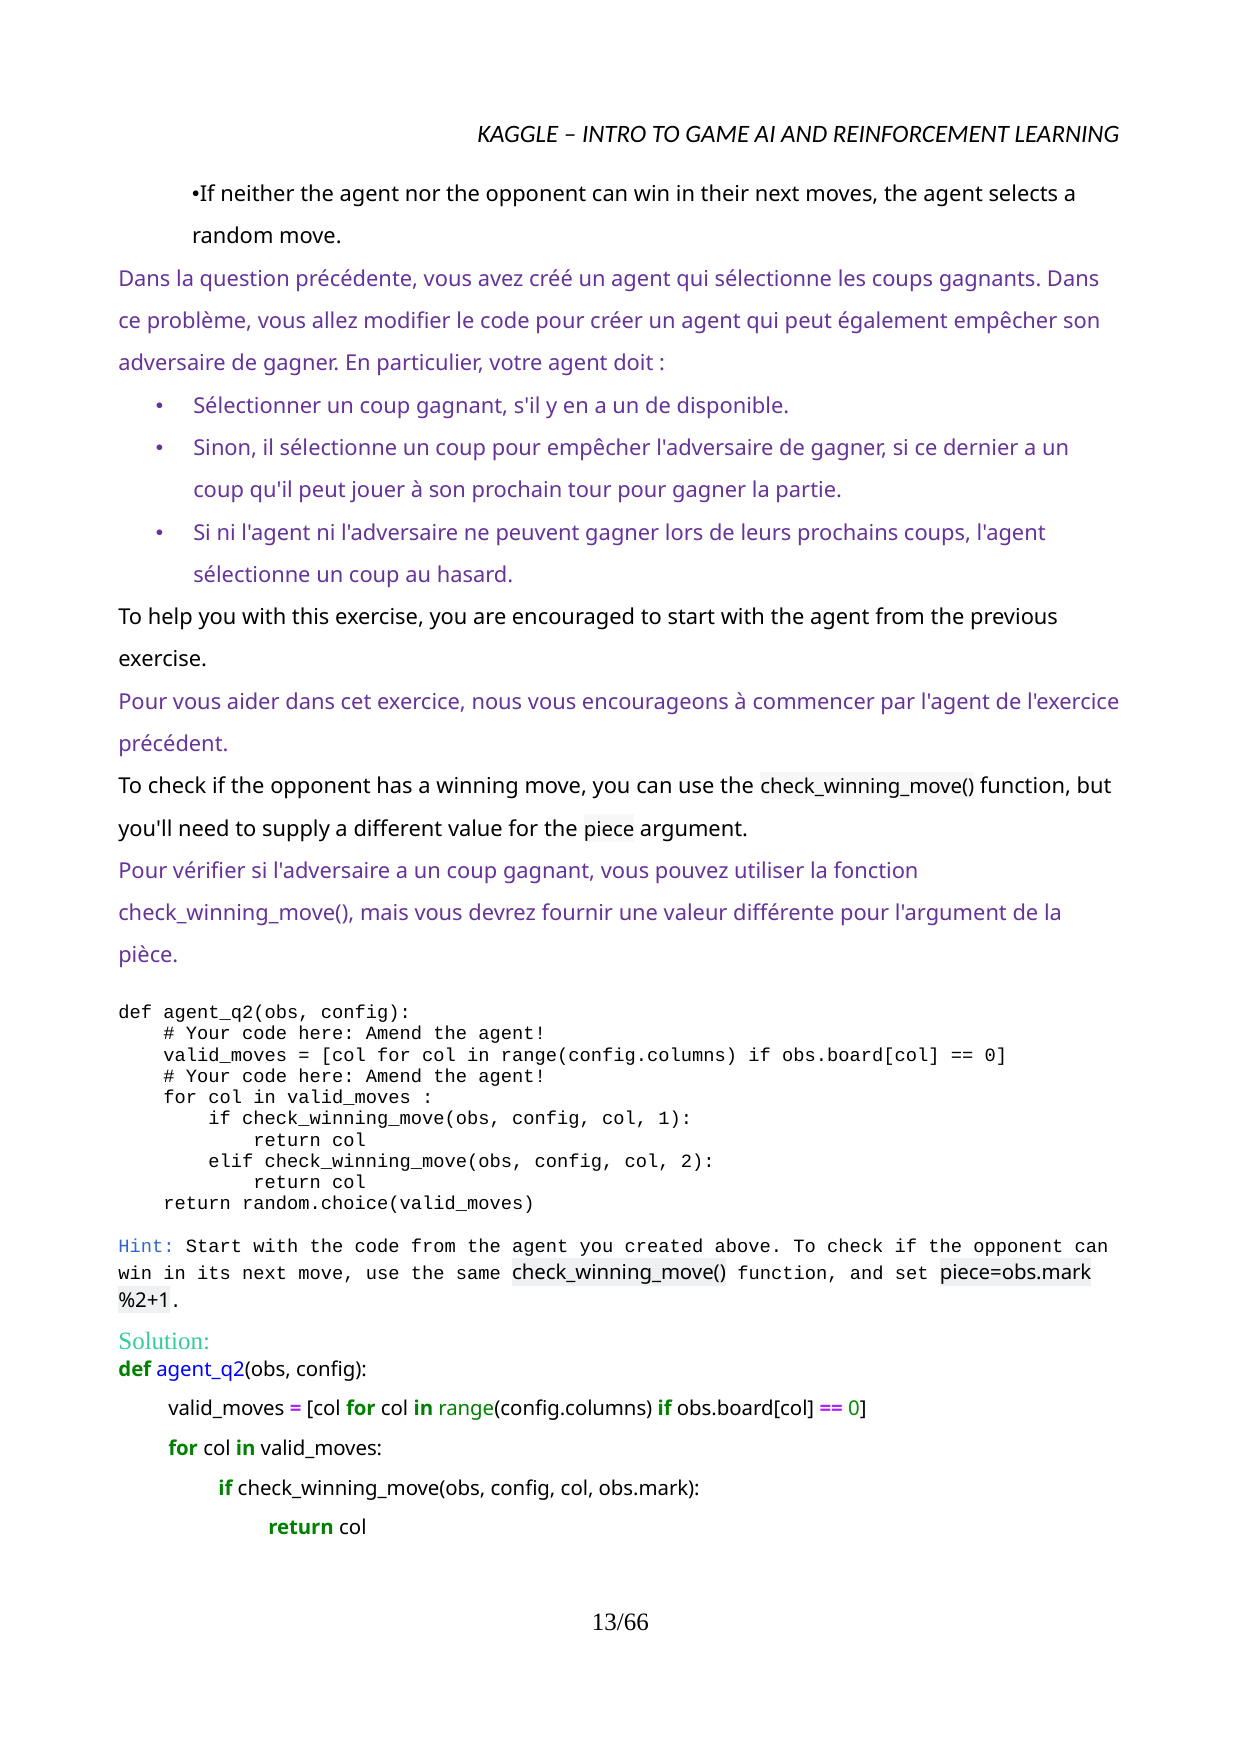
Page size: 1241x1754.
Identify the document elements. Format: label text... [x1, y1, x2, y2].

text valid_moves = [col for col in range(config.columns) if obs.board[col] == 0] [118, 1045, 1122, 1067]
text valid_moves = [col for col in range(config.columns) if obs.board[col] == 0] [118, 1394, 1122, 1422]
text for col in valid_moves: [118, 1433, 1122, 1462]
list Si ni l'agent ni l'adversaire ne peuvent gagner lors de leurs prochains coups, l'agent sélectionne un coup au hasard. [156, 516, 1122, 588]
text elif check_winning_move(obs, config, col, 2): [118, 1152, 1122, 1173]
text return col [118, 1173, 1122, 1194]
text Pour vérifier si l'adversaire a un coup gagnant, vous pouvez utiliser la fonction check_winning_move(), mais vous devrez fournir une valeur différente pour l'argument de la pièce. [118, 855, 1122, 969]
text Hint: Start with the code from the agent you created above. To check if the opponent can win in its next move, use the same check_winning_move() function, and set piece=obs.mark%2+1. [118, 1237, 1122, 1313]
list Sélectionner un coup gagnant, s'il y en a un de disponible. [156, 389, 1122, 419]
text def agent_q2(obs, config): [118, 1354, 1122, 1382]
text # Your code here: Amend the agent! [118, 1024, 1122, 1045]
text if check_winning_move(obs, config, col, 1): [118, 1109, 1122, 1130]
text Pour vous aider dans cet exercice, nous vous encourageons à commencer par l'agent de l'exercice précédent. [118, 686, 1122, 758]
text To help you with this exercise, you are encouraged to start with the agent from the previous exercise. [118, 601, 1122, 673]
text return col [118, 1130, 1122, 1152]
text return random.choice(valid_moves) [118, 1194, 1122, 1215]
text # Your code here: Amend the agent! [118, 1067, 1122, 1088]
text if check_winning_move(obs, config, col, obs.mark): [118, 1473, 1122, 1501]
text return col [118, 1513, 1122, 1541]
text Dans la question précédente, vous avez créé un agent qui sélectionne les coups gagnants. Dans ce problème, vous allez modifier le code pour créer un agent qui peut également empêcher son adversaire de gagner. En particulier, votre agent doit : [118, 263, 1122, 377]
list If neither the agent nor the opponent can win in their next moves, the agent selects a random move. [118, 178, 1122, 250]
text def agent_q2(obs, config): [118, 1003, 1122, 1024]
text Solution: [118, 1326, 1122, 1354]
text To check if the opponent has a winning move, you can use the check_winning_move() function, but you'll need to supply a different value for the piece argument. [118, 770, 1122, 842]
list Sinon, il sélectionne un coup pour empêcher l'adversaire de gagner, si ce dernier a un coup qu'il peut jouer à son prochain tour pour gagner la partie. [156, 432, 1122, 504]
text for col in valid_moves : [118, 1088, 1122, 1109]
